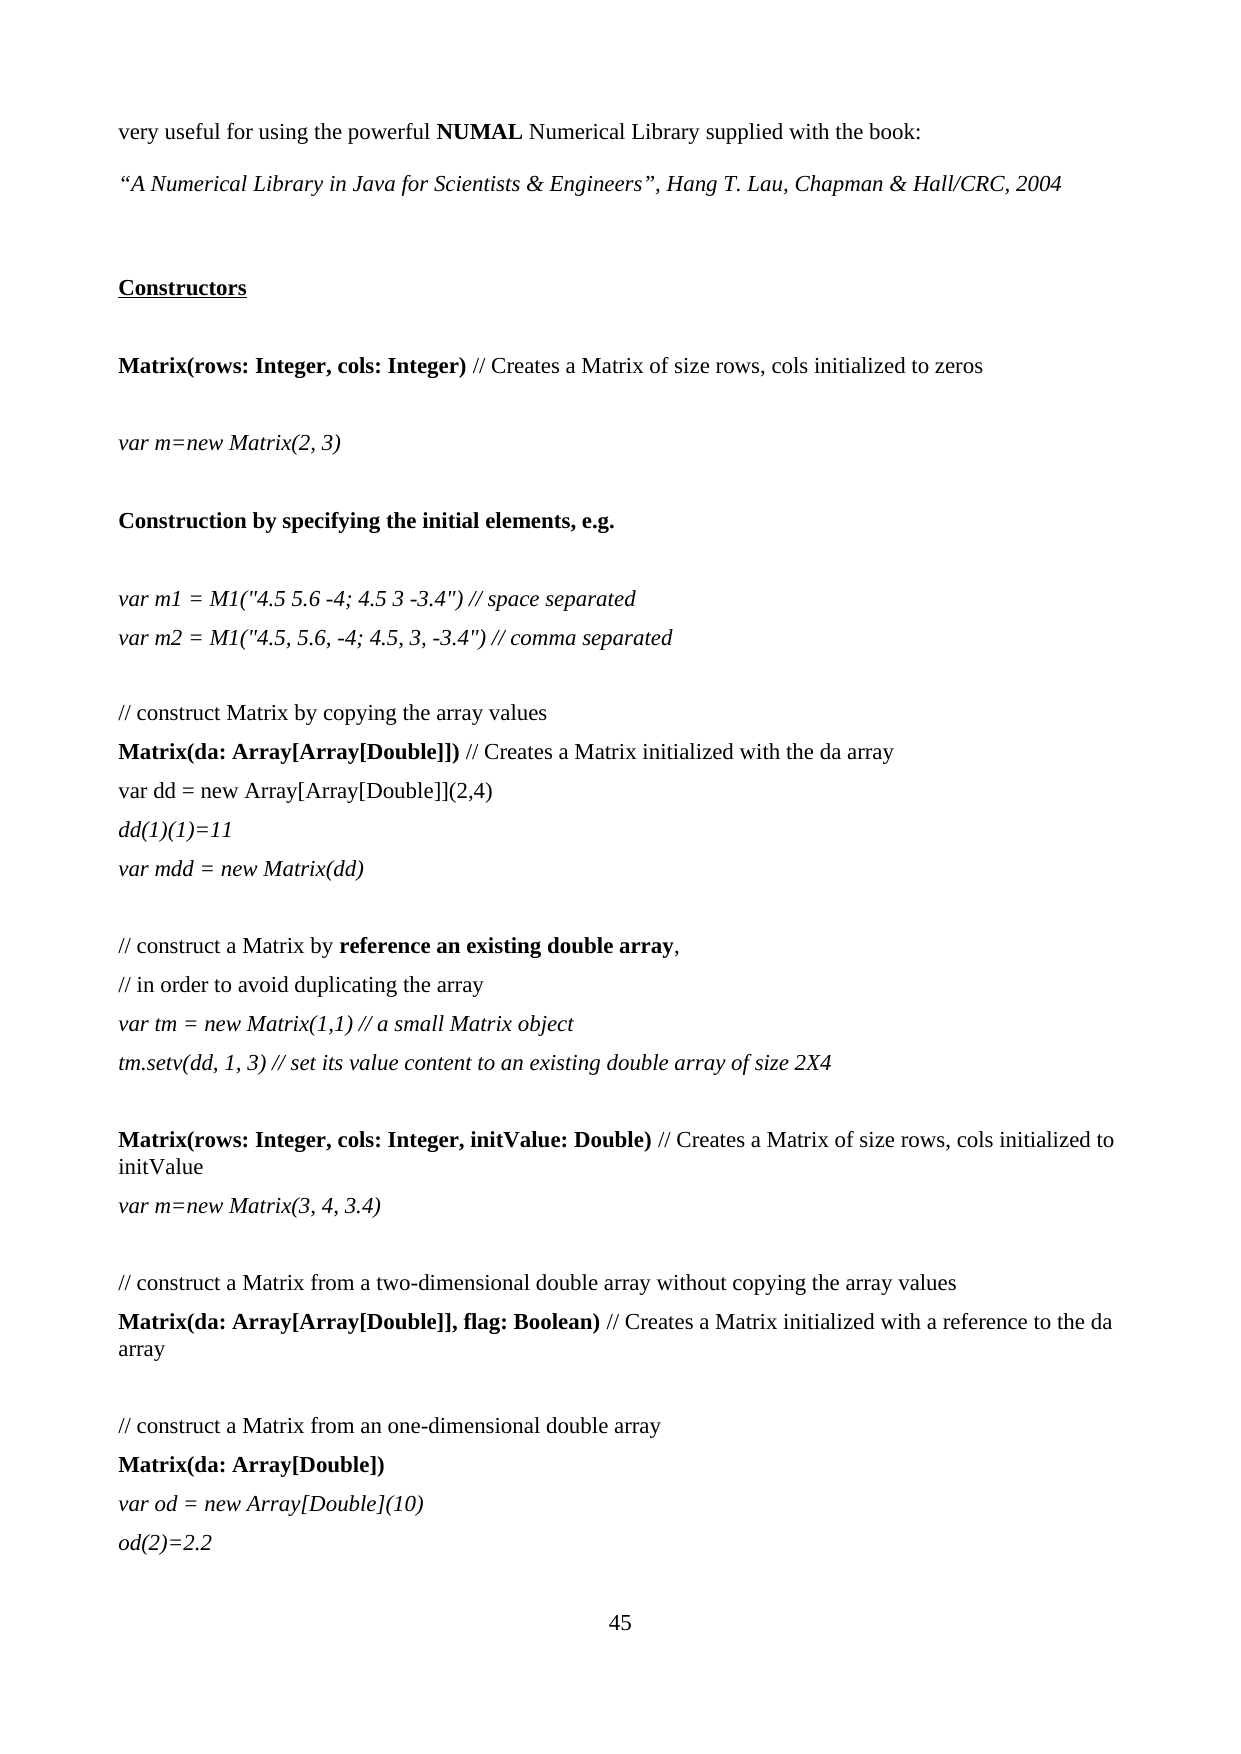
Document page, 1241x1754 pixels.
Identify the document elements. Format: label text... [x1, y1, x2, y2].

text var mdd = new Matrix(dd) [118, 854, 1122, 881]
text very useful for using the powerful NUMAL Numerical Library supplied with the book: [118, 118, 1122, 144]
text // in order to avoid duplicating the array [118, 971, 1122, 997]
text tm.setv(dd, 1, 3) // set its value content to an existing double array of size 2X4 [118, 1049, 1122, 1075]
text Matrix(da: Array[Array[Double]]) // Creates a Matrix initialized with the da array [118, 738, 1122, 764]
text var m2 = M1("4.5, 5.6, -4; 4.5, 3, -3.4") // comma separated [118, 624, 1122, 650]
text // construct a Matrix by reference an existing double array, [118, 932, 1122, 959]
text od(2)=2.2 [118, 1529, 1122, 1555]
text Matrix(da: Array[Double]) [118, 1451, 1122, 1478]
text // construct Matrix by copying the array values [118, 699, 1122, 726]
text var od = new Array[Double](10) [118, 1490, 1122, 1516]
text // construct a Matrix from a two-dimensional double array without copying the array values [118, 1269, 1122, 1296]
text Construction by specifying the initial elements, e.g. [118, 507, 1122, 533]
text var m=new Matrix(3, 4, 3.4) [118, 1192, 1122, 1218]
text var dd = new Array[Array[Double]](2,4) [118, 777, 1122, 803]
text var tm = new Matrix(1,1) // a small Matrix object [118, 1010, 1122, 1036]
text var m=new Matrix(2, 3) [118, 429, 1122, 456]
text Matrix(rows: Integer, cols: Integer) // Creates a Matrix of size rows, cols initialized to zeros [118, 352, 1122, 378]
text Matrix(da: Array[Array[Double]], flag: Boolean) // Creates a Matrix initialized with a reference to the da array [118, 1308, 1122, 1361]
text “A Numerical Library in Java for Scientists & Engineers”, Hang T. Lau, Chapman & Hall/CRC, 2004 [118, 170, 1122, 196]
text // construct a Matrix from an one-dimensional double array [118, 1412, 1122, 1439]
text Constructors [118, 274, 1122, 300]
text Matrix(rows: Integer, cols: Integer, initValue: Double) // Creates a Matrix of size rows, cols initialized to initValue [118, 1127, 1122, 1179]
text dd(1)(1)=11 [118, 816, 1122, 842]
text var m1 = M1("4.5 5.6 -4; 4.5 3 -3.4") // space separated [118, 585, 1122, 611]
